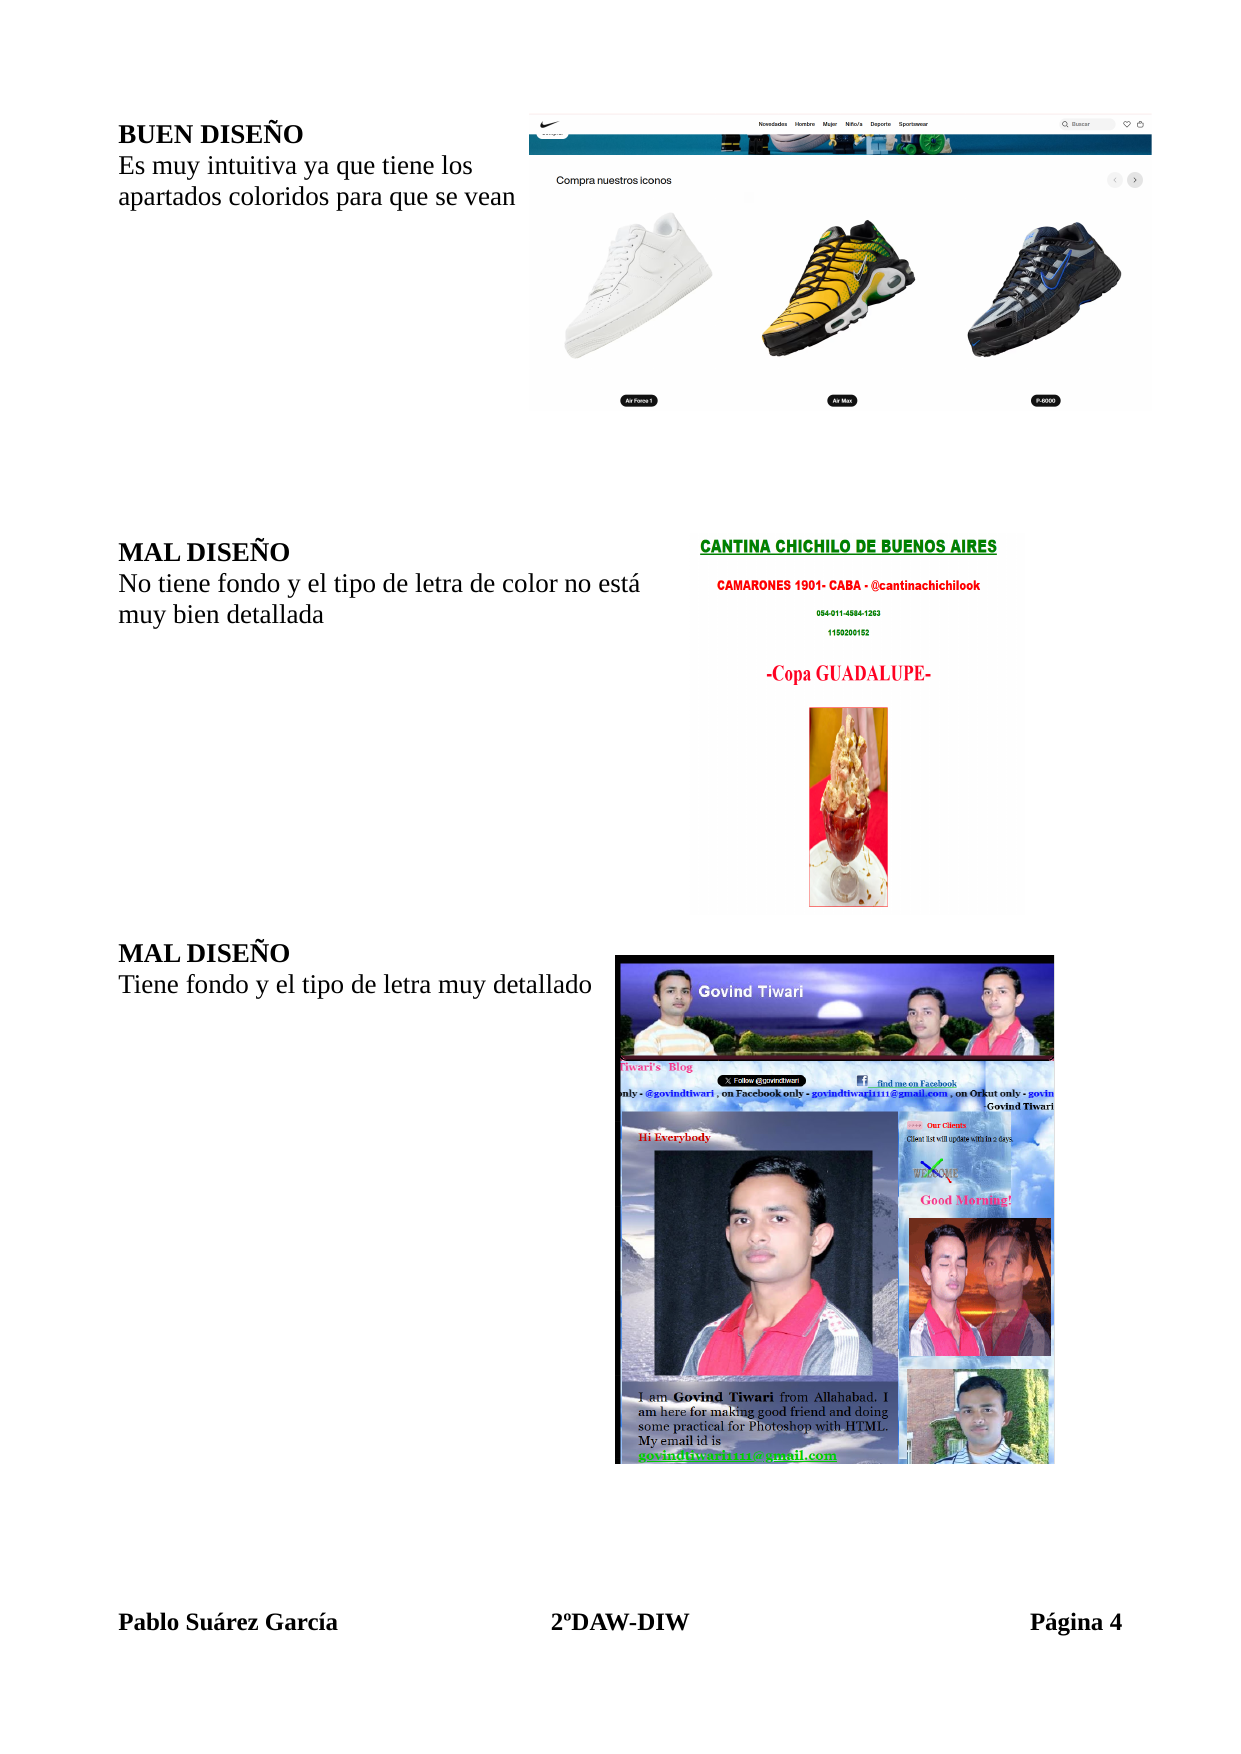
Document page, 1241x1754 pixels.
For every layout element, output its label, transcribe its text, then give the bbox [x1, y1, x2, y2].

text [1026, 567, 1122, 630]
text No tiene fondo y el tipo de letra de color no está muy bien detallada [118, 567, 689, 630]
text apartados coloridos para que se vean [118, 180, 529, 212]
text Tiene fondo y el tipo de letra muy detallado [118, 968, 615, 999]
text BUEN DISEÑO [118, 118, 529, 149]
text Es muy intuitiva ya que tiene los [118, 149, 529, 180]
picture [615, 955, 1055, 1464]
text [1026, 536, 1122, 567]
picture [529, 113, 1152, 411]
picture [689, 533, 1026, 915]
text MAL DISEÑO [118, 536, 689, 567]
text MAL DISEÑO [118, 937, 1122, 968]
text [1055, 968, 1122, 999]
